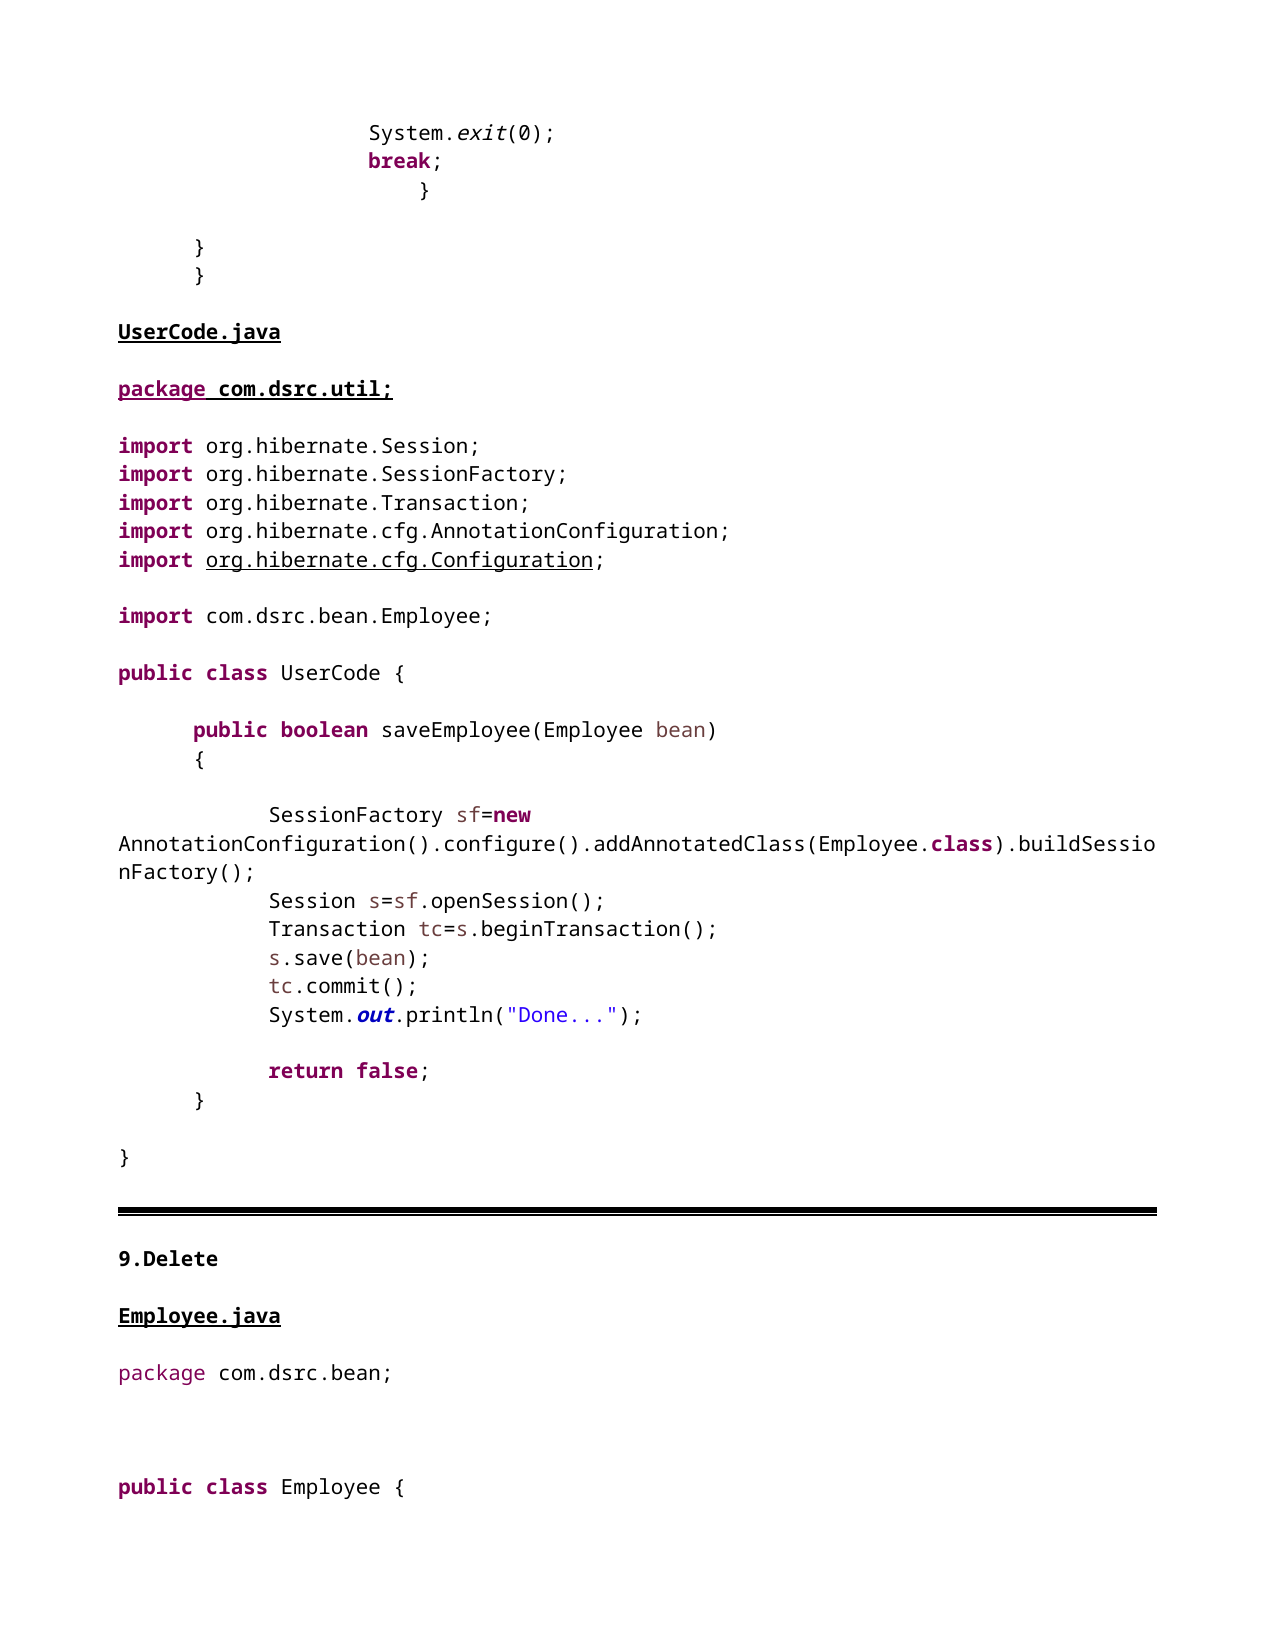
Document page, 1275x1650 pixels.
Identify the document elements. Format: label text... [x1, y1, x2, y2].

text } [118, 260, 1157, 289]
text public class UserCode { [118, 658, 1157, 687]
text package com.dsrc.bean; [118, 1358, 1157, 1386]
text UserCode.java [118, 317, 1157, 346]
text public class Employee { [118, 1472, 1157, 1500]
text import org.hibernate.cfg.AnnotationConfiguration; [118, 516, 1157, 545]
text System.exit(0); [118, 118, 1157, 147]
text 9.Delete [118, 1244, 1157, 1273]
text } [118, 1085, 1157, 1113]
text } [118, 1142, 1157, 1170]
text s.save(bean); [118, 943, 1157, 971]
text import org.hibernate.Session; [118, 431, 1157, 459]
text import org.hibernate.Transaction; [118, 488, 1157, 516]
text break; [118, 147, 1157, 175]
text Employee.java [118, 1301, 1157, 1329]
text import org.hibernate.cfg.Configuration; [118, 545, 1157, 573]
text Transaction tc=s.beginTransaction(); [118, 914, 1157, 943]
text System.out.println("Done..."); [118, 1000, 1157, 1028]
text { [118, 744, 1157, 772]
text Session s=sf.openSession(); [118, 886, 1157, 914]
text package com.dsrc.util; [118, 374, 1157, 402]
text public boolean saveEmployee(Employee bean) [118, 715, 1157, 744]
text import com.dsrc.bean.Employee; [118, 602, 1157, 630]
text return false; [118, 1057, 1157, 1085]
text import org.hibernate.SessionFactory; [118, 459, 1157, 488]
text SessionFactory sf=new AnnotationConfiguration().configure().addAnnotatedClass(Employee.class).buildSessionFactory(); [118, 801, 1157, 886]
text tc.commit(); [118, 971, 1157, 1000]
text } [118, 175, 1157, 203]
text } [118, 232, 1157, 260]
